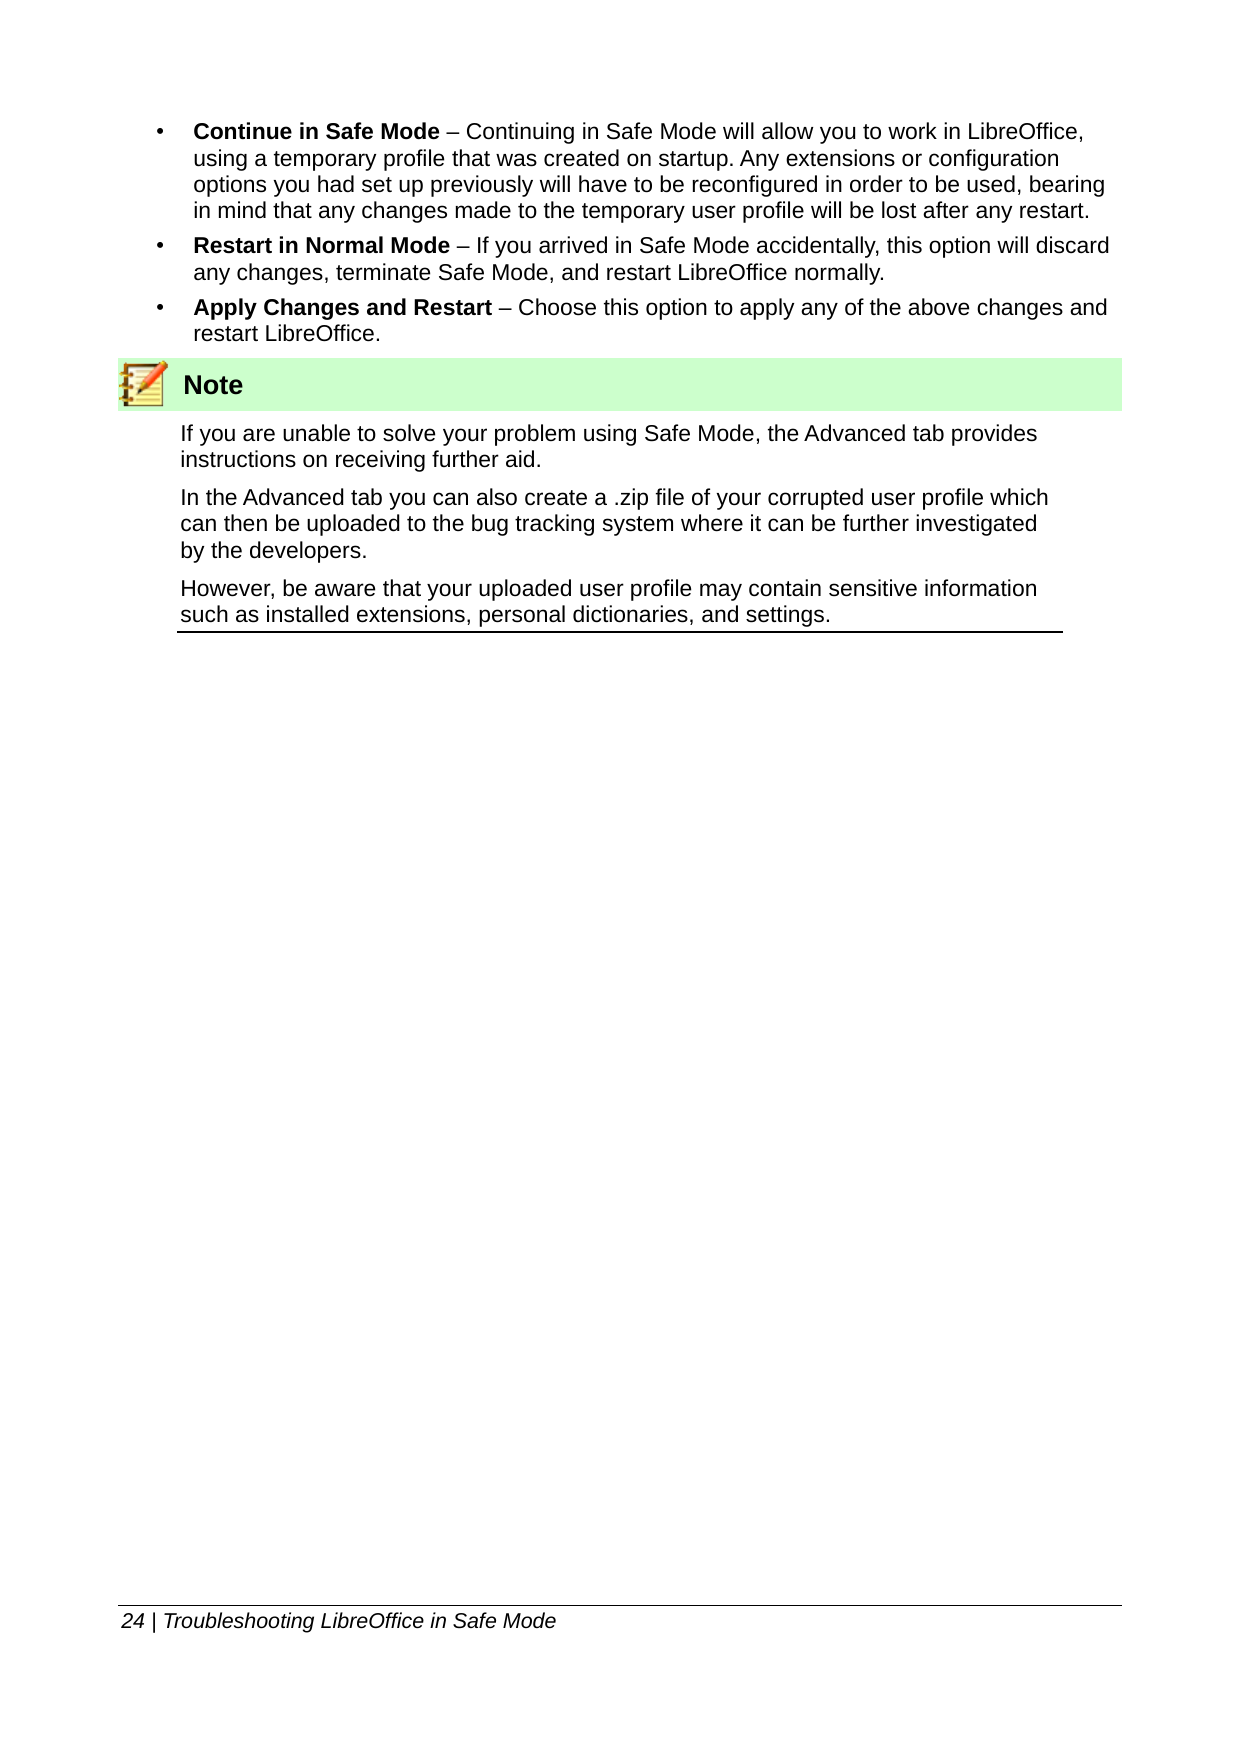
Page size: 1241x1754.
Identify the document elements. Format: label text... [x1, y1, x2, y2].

picture [119, 359, 170, 410]
list Apply Changes and Restart – Choose this option to apply any of the above changes and restart LibreOffice. [156, 294, 1122, 347]
list Restart in Normal Mode – If you arrived in Safe Mode accidentally, this option will discard any changes, terminate Safe Mode, and restart LibreOffice normally. [156, 232, 1122, 285]
text In the Advanced tab you can also create a .zip file of your corrupted user profile which can then be uploaded to the bug tracking system where it can be further investigated by the developers. [177, 481, 1063, 563]
subtitle Note [118, 358, 1122, 411]
text However, be aware that your uploaded user profile may contain sensitive information such as installed extensions, personal dictionaries, and settings. [177, 572, 1063, 631]
list Continue in Safe Mode – Continuing in Safe Mode will allow you to work in LibreOffice, using a temporary profile that was created on startup. Any extensions or configuration options you had set up previously will have to be reconfigured in order to be used, bearing in mind that any changes made to the temporary user profile will be lost after any restart. [156, 118, 1122, 223]
text If you are unable to solve your problem using Safe Mode, the Advanced tab provides instructions on receiving further aid. [177, 416, 1063, 472]
